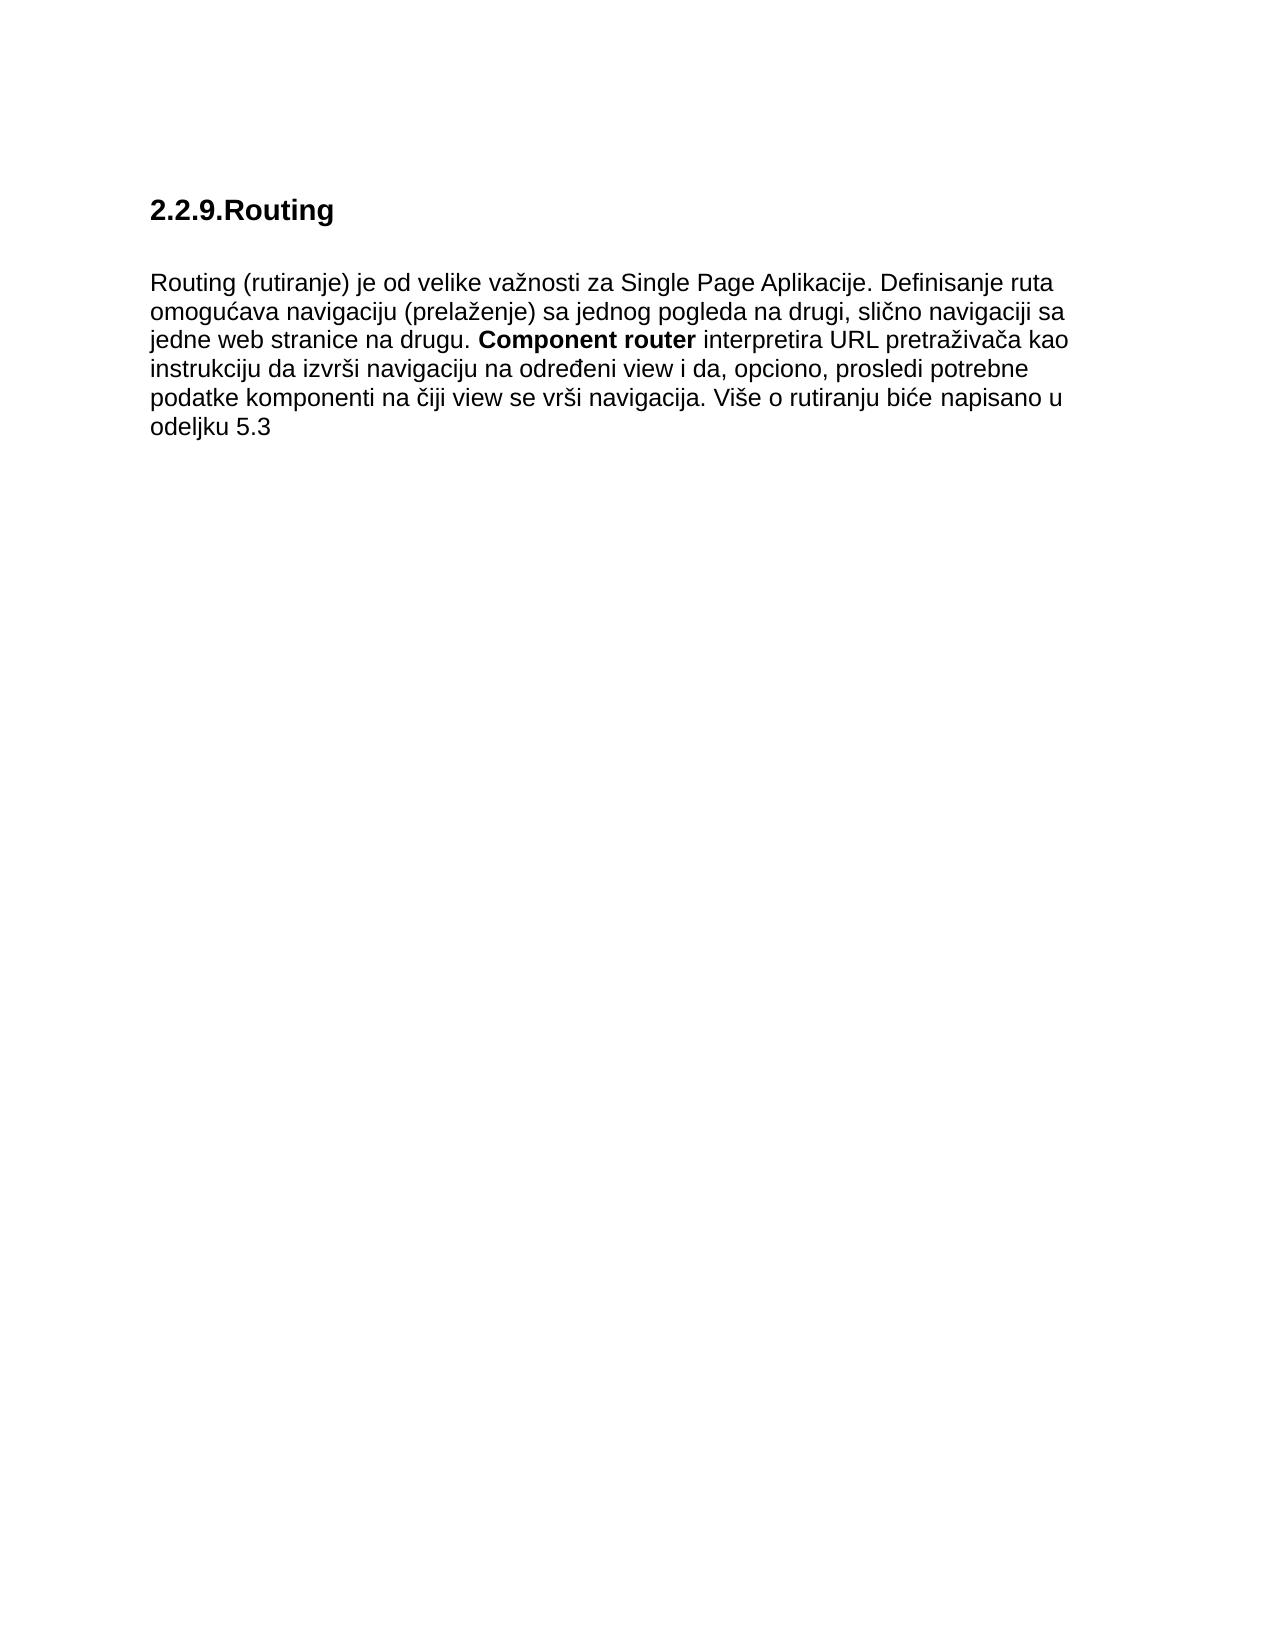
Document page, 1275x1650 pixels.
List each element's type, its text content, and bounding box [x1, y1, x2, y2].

subtitle 2.2.9.Routing [150, 193, 1125, 227]
text Routing (rutiranje) je od velike važnosti za Single Page Aplikacije. Definisanje ruta omogućava navigaciju (prelaženje) sa jednog pogleda na drugi, slično navigaciji sa jedne web stranice na drugu. Component router interpretira URL pretraživača kao instrukciju da izvrši navigaciju na određeni view i da, opciono, prosledi potrebne podatke komponenti na čiji view se vrši navigacija. Više o rutiranju biće napisano u odeljku 5.3 [150, 268, 1125, 440]
